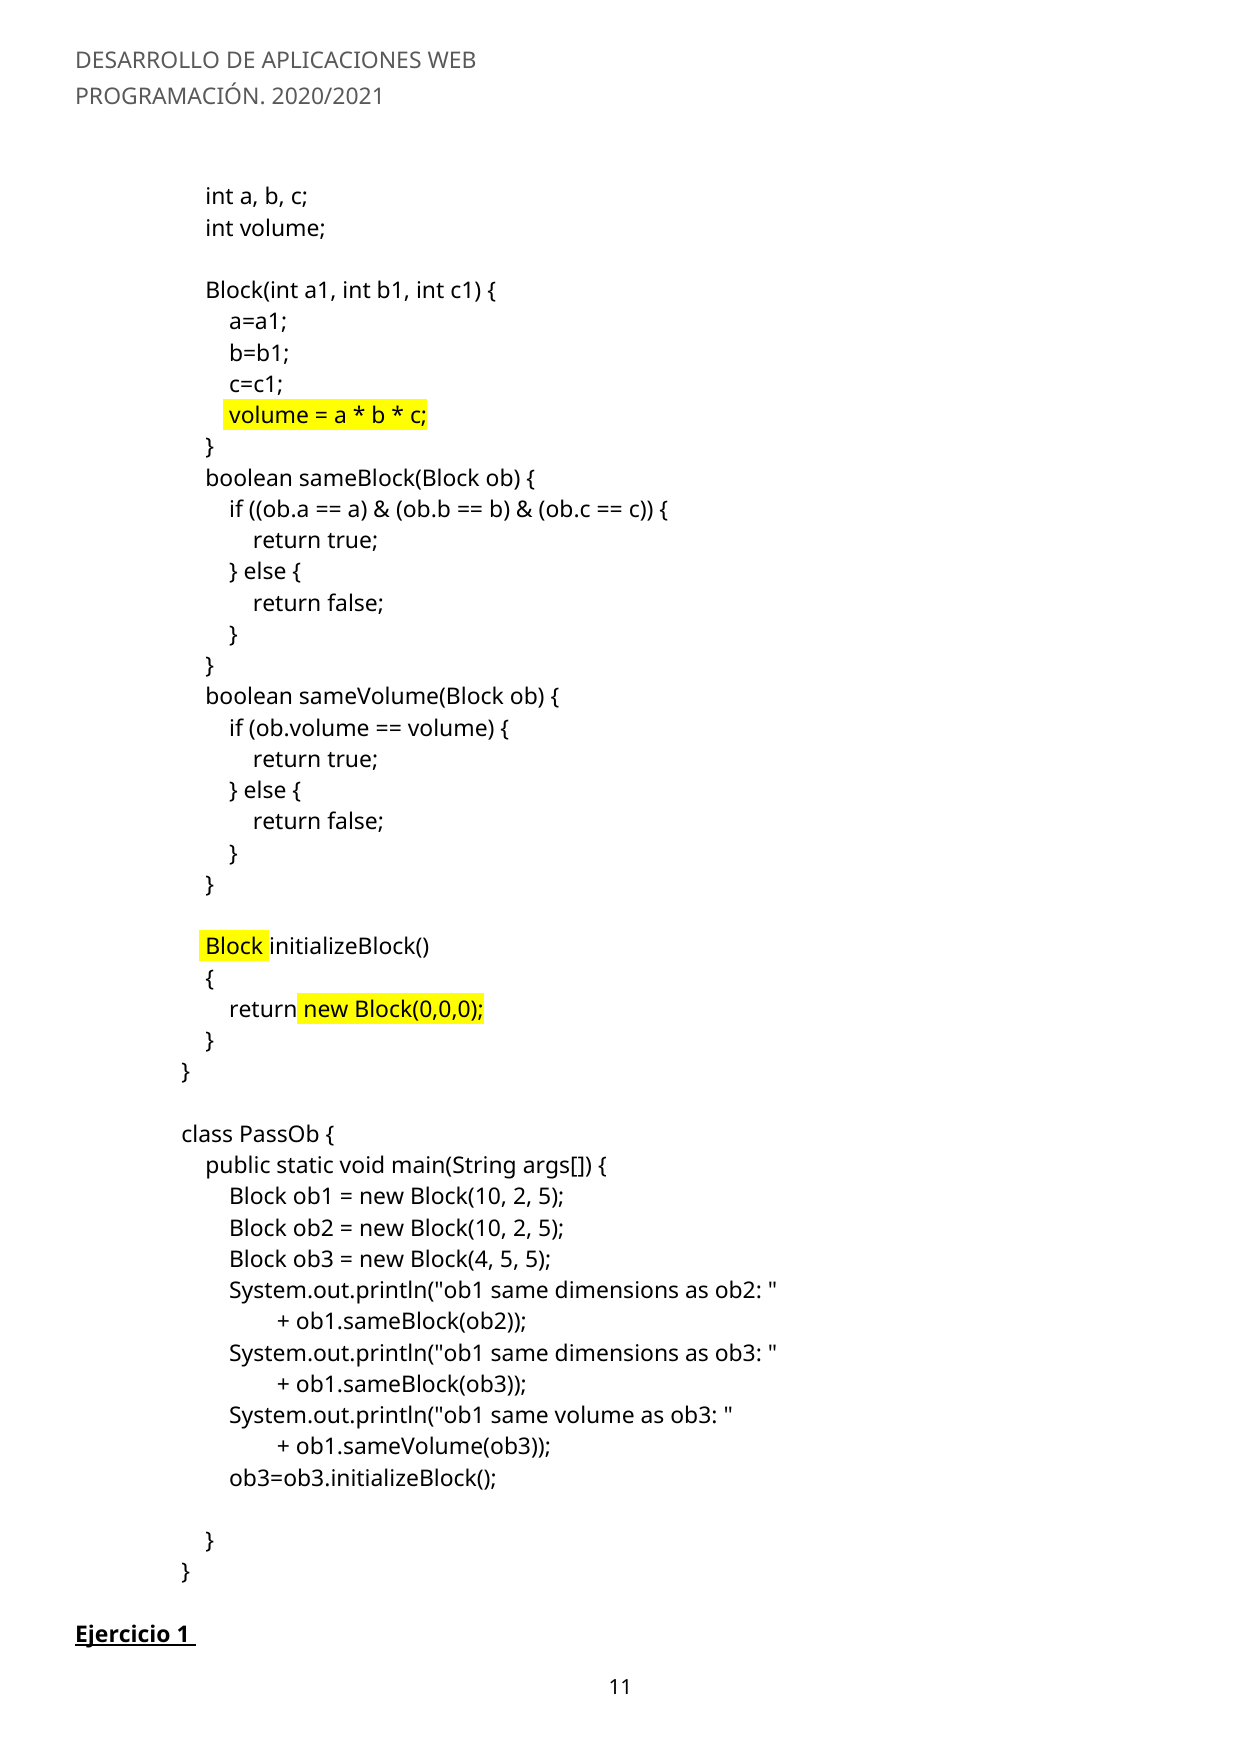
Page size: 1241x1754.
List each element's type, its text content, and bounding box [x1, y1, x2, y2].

text if ((ob.a == a) & (ob.b == b) & (ob.c == c)) { [181, 493, 1165, 524]
text } [181, 1055, 1165, 1086]
text return true; [181, 743, 1165, 774]
text public static void main(String args[]) { [181, 1149, 1165, 1180]
text Block(int a1, int b1, int c1) { [181, 274, 1165, 305]
text } [181, 1024, 1165, 1055]
text int volume; [181, 211, 1165, 243]
text } [181, 1524, 1165, 1555]
text System.out.println("ob1 same dimensions as ob3: " [181, 1336, 1165, 1368]
text { [181, 961, 1165, 993]
text + ob1.sameBlock(ob3)); [181, 1368, 1165, 1399]
text } [181, 618, 1165, 649]
text return false; [181, 805, 1165, 836]
text return new Block(0,0,0); [181, 993, 1165, 1024]
text System.out.println("ob1 same dimensions as ob2: " [181, 1274, 1165, 1305]
text } [181, 649, 1165, 680]
text Ejercicio 1 [75, 1618, 1165, 1649]
text c=c1; [181, 368, 1165, 399]
text Block ob2 = new Block(10, 2, 5); [181, 1211, 1165, 1243]
text + ob1.sameVolume(ob3)); [181, 1430, 1165, 1461]
text + ob1.sameBlock(ob2)); [181, 1305, 1165, 1336]
text boolean sameVolume(Block ob) { [181, 680, 1165, 711]
text } [181, 430, 1165, 461]
text class PassOb { [181, 1118, 1165, 1149]
text System.out.println("ob1 same volume as ob3: " [181, 1399, 1165, 1430]
text boolean sameBlock(Block ob) { [181, 461, 1165, 493]
text } else { [181, 555, 1165, 586]
text return true; [181, 524, 1165, 555]
text ob3=ob3.initializeBlock(); [181, 1461, 1165, 1493]
text Block initializeBlock() [181, 930, 1165, 961]
text Block ob3 = new Block(4, 5, 5); [181, 1243, 1165, 1274]
text b=b1; [181, 336, 1165, 368]
text return false; [181, 586, 1165, 618]
text volume = a * b * c; [181, 399, 1165, 430]
text a=a1; [181, 305, 1165, 336]
text } else { [181, 774, 1165, 805]
text } [181, 836, 1165, 868]
text } [181, 868, 1165, 899]
text if (ob.volume == volume) { [181, 711, 1165, 743]
text Block ob1 = new Block(10, 2, 5); [181, 1180, 1165, 1211]
text int a, b, c; [181, 180, 1165, 211]
text } [181, 1555, 1165, 1586]
